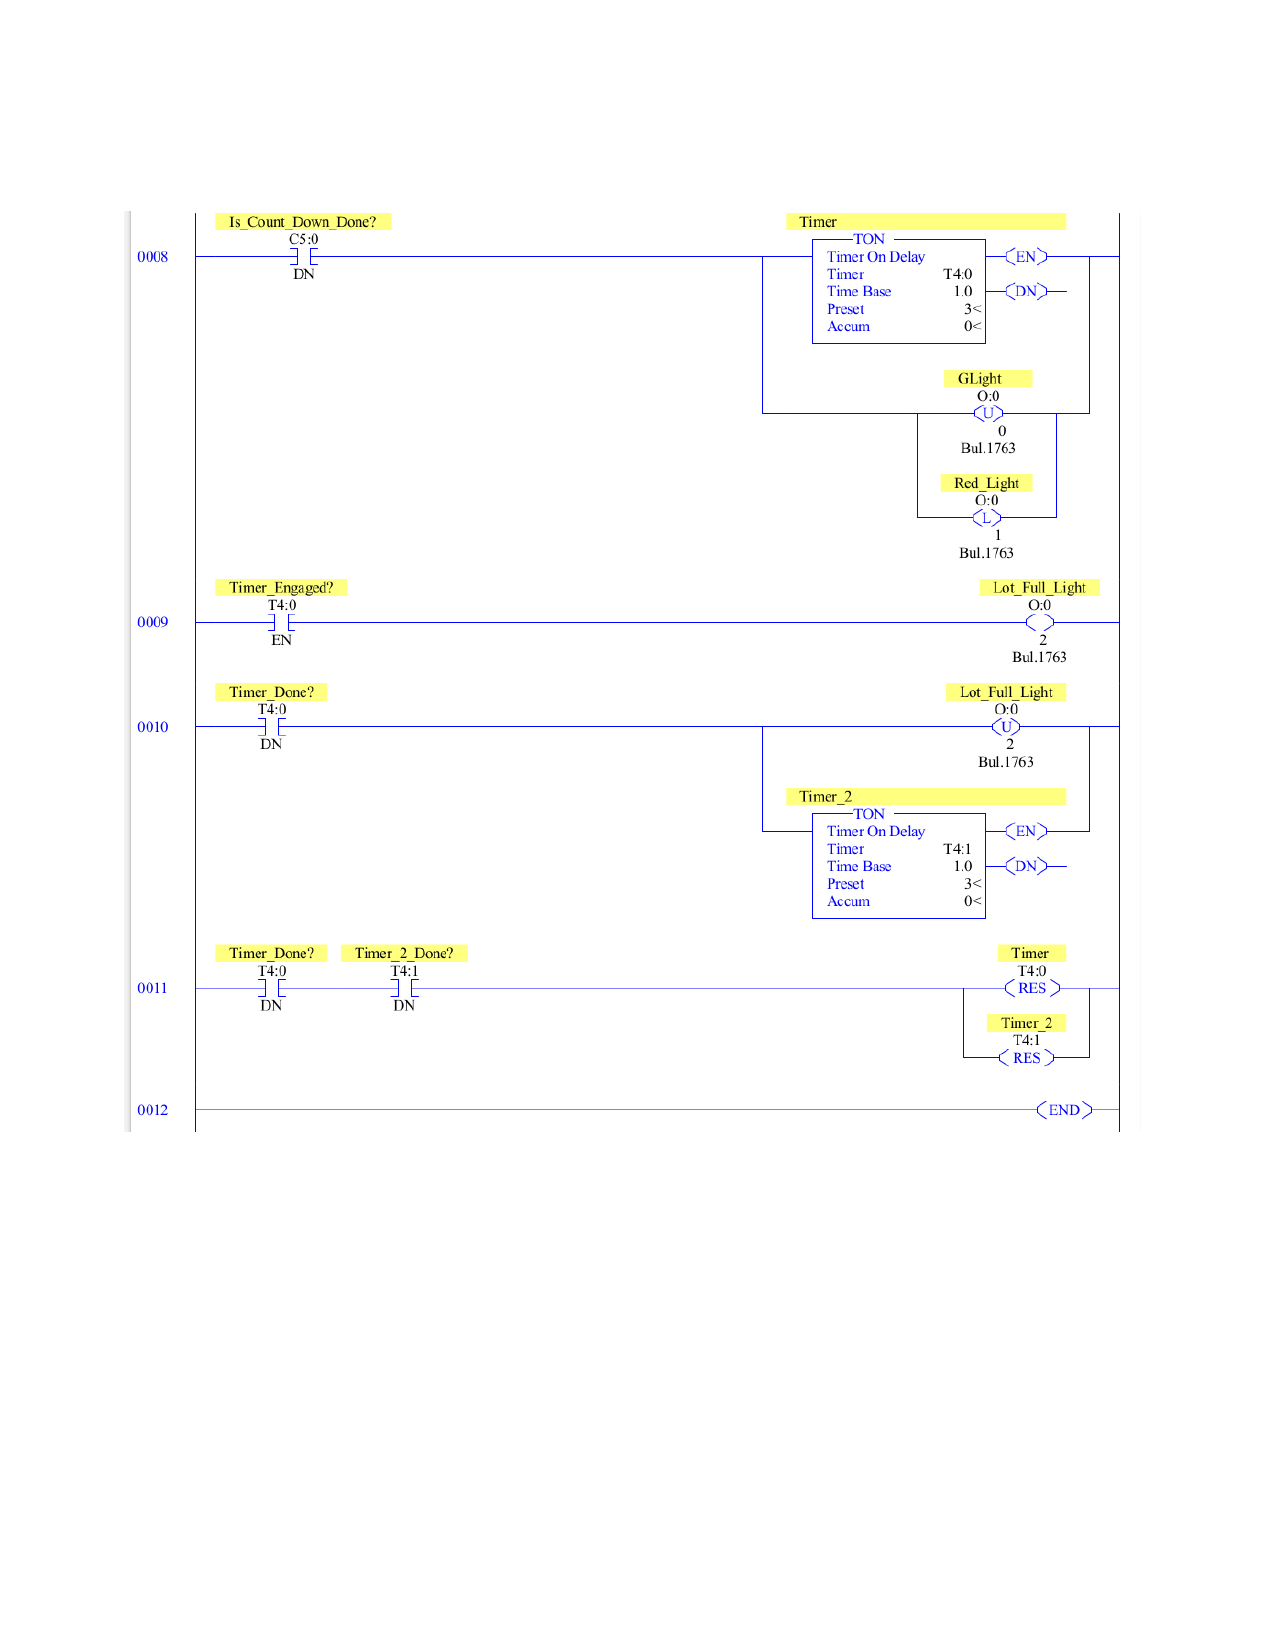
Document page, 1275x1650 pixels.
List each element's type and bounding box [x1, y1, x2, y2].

picture [166, 211, 1141, 1132]
